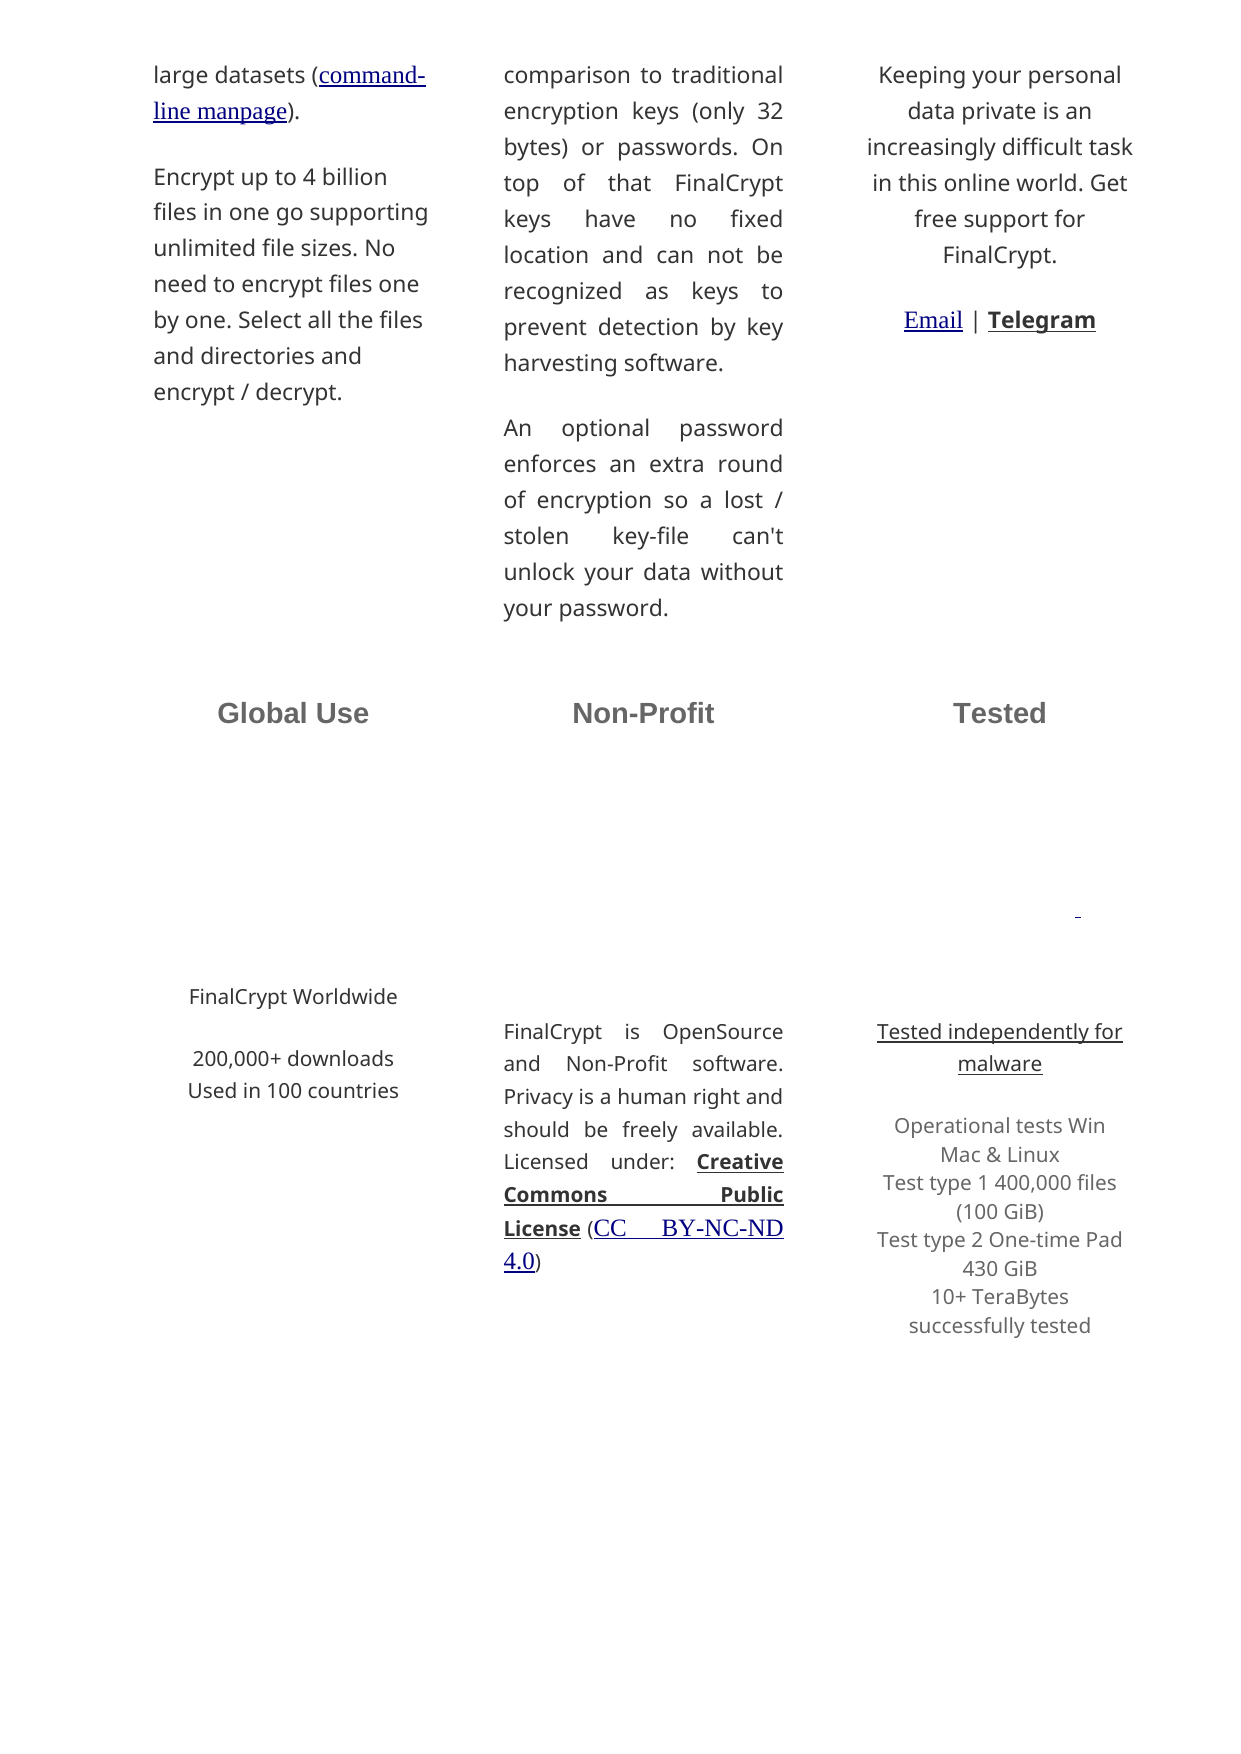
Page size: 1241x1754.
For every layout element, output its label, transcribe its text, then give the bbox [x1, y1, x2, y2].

table_header Tested independently for malware Operational tests Win Mac & Linux Test type 1 400,000 files (100 GiB) Test type 2 One-time Pad 430 GiB 10+ TeraBytes successfully tested [873, 759, 1127, 1339]
table_cell [118, 638, 468, 696]
table_header large datasets (command-line manpage). Encrypt up to 4 billion files in one go supporting unlimited file sizes. No need to encrypt files one by one. Select all the files and directories and encrypt / decrypt. [153, 59, 433, 422]
table_cell [118, 59, 468, 638]
table_header Keeping your personal data private is an increasingly difficult task in this online world. Get free support for FinalCrypt. Email | Telegram [855, 59, 1145, 350]
table_header comparison to traditional encryption keys (only 32 bytes) or passwords. On top of that FinalCrypt keys have no fixed location and can not be recognized as keys to prevent detection by key harvesting software. An optional password enforces an extra round of encryption so a lost / stolen key-file can't unlock your data without your password. [503, 59, 783, 638]
table_cell [468, 759, 818, 1339]
table_header FinalCrypt is OpenSource and Non-Profit software. Privacy is a human right and should be freely available. Licensed under: Creative Commons Public [503, 759, 783, 1204]
table_cell Non-Profit [468, 696, 818, 759]
table_cell [468, 638, 818, 696]
table_cell [468, 59, 503, 638]
table_cell [118, 759, 468, 1339]
table_cell [819, 638, 1181, 696]
table_header FinalCrypt Worldwide 200,000+ downloads Used in 100 countries [153, 759, 433, 1120]
table_cell [1127, 759, 1181, 1339]
table_cell [819, 759, 873, 1339]
table_cell Tested [819, 696, 1181, 759]
table_cell Global Use [118, 696, 468, 759]
table_header License (CC BY-NC-ND 4.0) [503, 1205, 783, 1291]
table_cell [783, 59, 818, 638]
table_cell [819, 59, 1181, 638]
